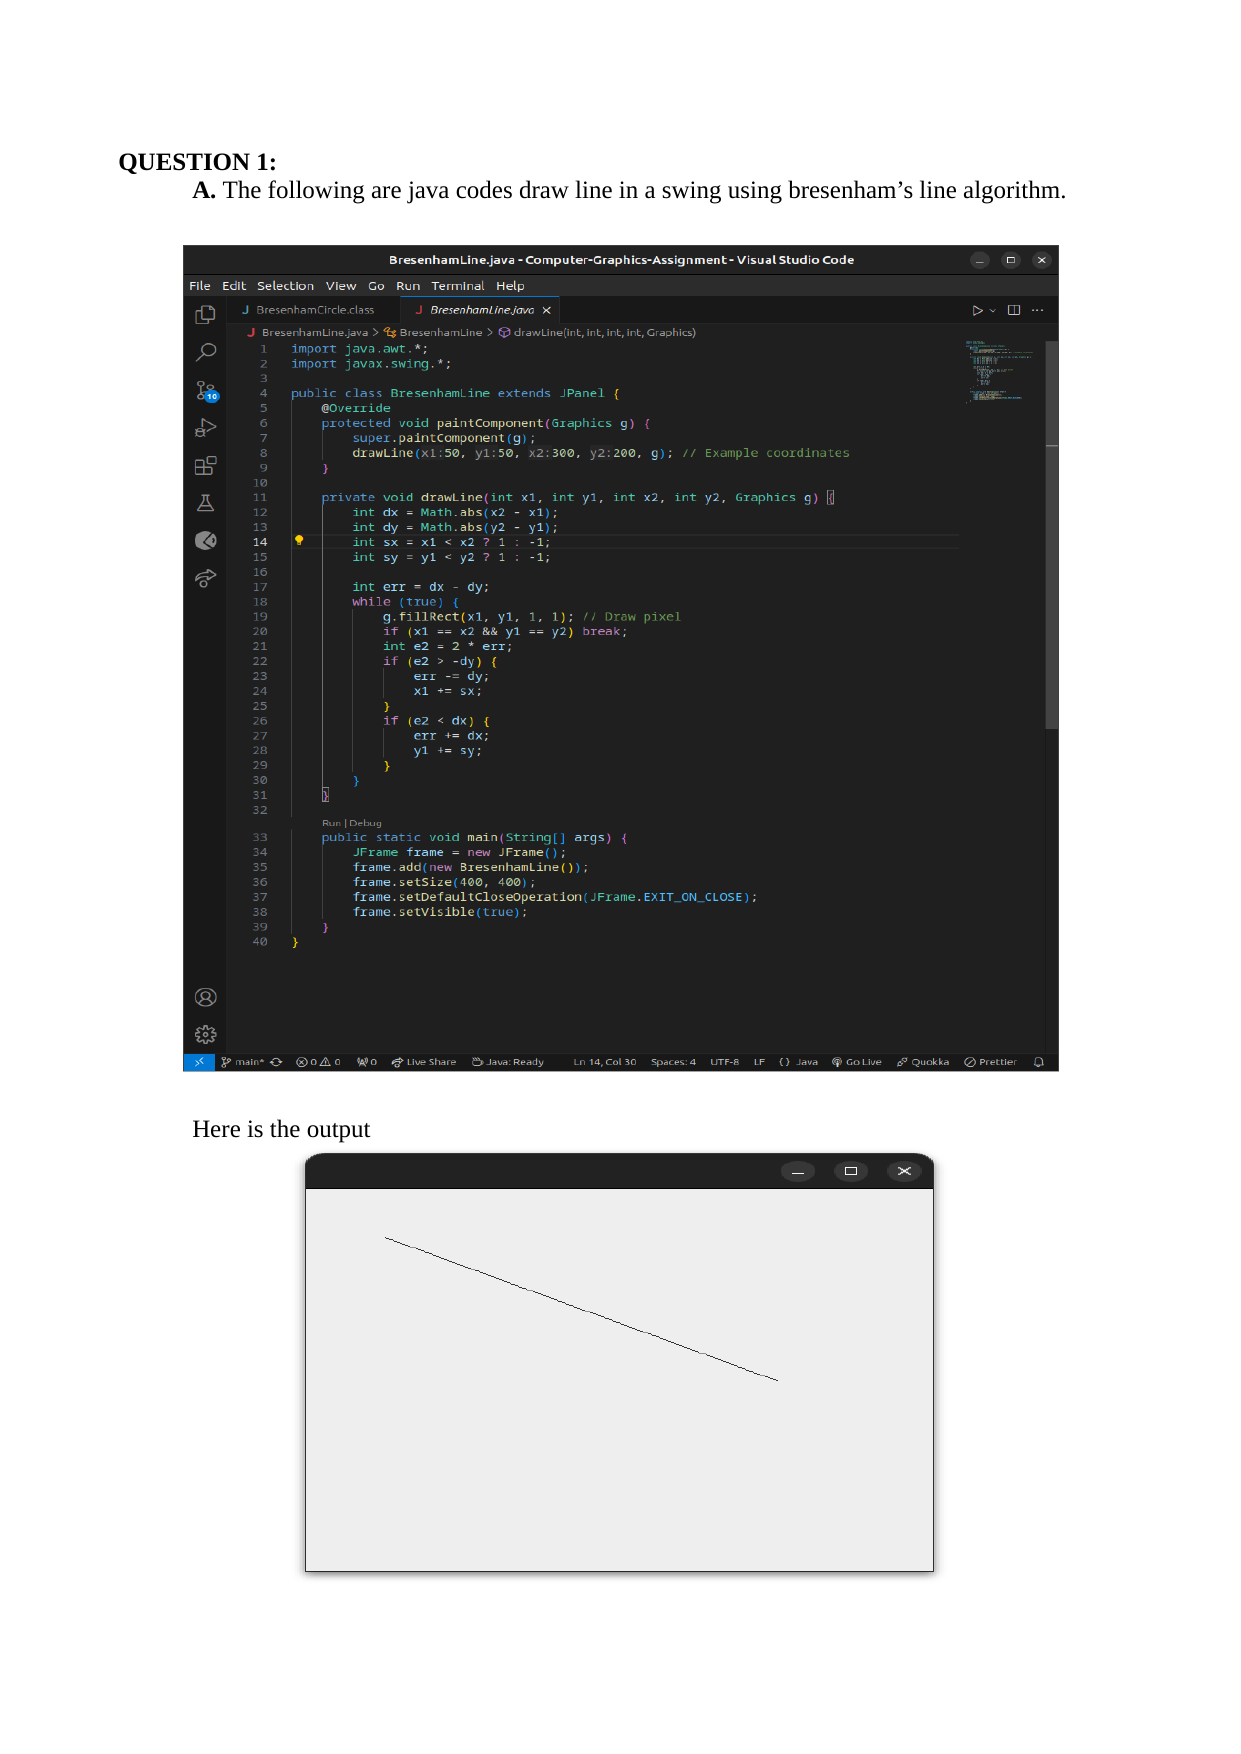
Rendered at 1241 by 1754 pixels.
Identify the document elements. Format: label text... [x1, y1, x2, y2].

text QUESTION 1: [118, 147, 1122, 176]
picture [285, 1142, 955, 1587]
text A. The following are java codes draw line in a swing using bresenham’s line algorithm. [118, 176, 1122, 204]
picture [165, 230, 1076, 1086]
text Here is the output [118, 1114, 1122, 1143]
